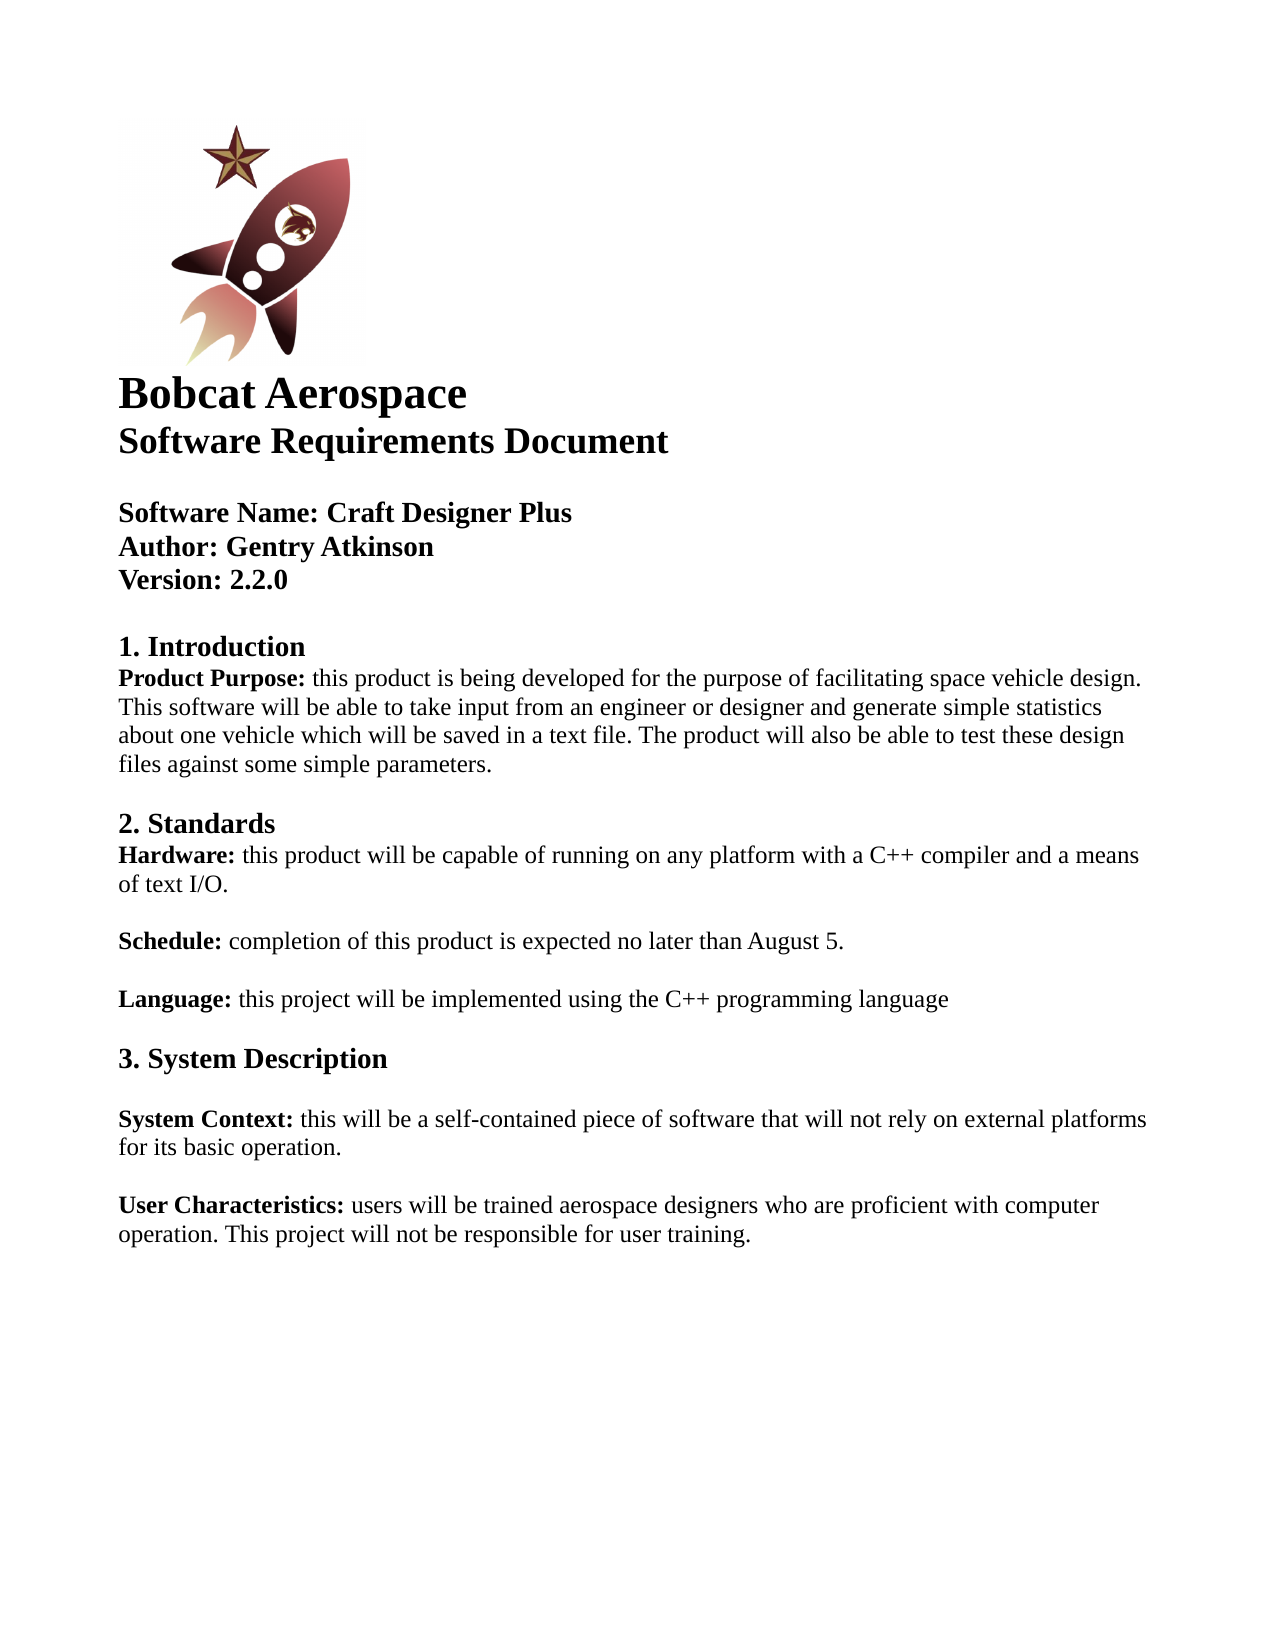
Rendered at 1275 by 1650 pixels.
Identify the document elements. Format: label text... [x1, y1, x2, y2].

text Software Name: Craft Designer Plus [118, 495, 1157, 529]
text User Characteristics: users will be trained aerospace designers who are proficient with computer operation. This project will not be responsible for user training. [118, 1190, 1157, 1247]
text System Context: this will be a self-contained piece of software that will not rely on external platforms for its basic operation. [118, 1104, 1157, 1161]
text Version: 2.2.0 [118, 562, 1157, 596]
text Software Requirements Document [118, 418, 1157, 462]
text Language: this project will be implemented using the C++ programming language [118, 984, 1157, 1013]
text 3. System Description [118, 1041, 1157, 1075]
text Author: Gentry Atkinson [118, 529, 1157, 562]
text Product Purpose: this product is being developed for the purpose of facilitating space vehicle design. This software will be able to take input from an engineer or designer and generate simple statistics about one vehicle which will be saved in a text file. The product will also be able to test these design files against some simple parameters. [118, 663, 1157, 778]
text Schedule: completion of this product is expected no later than August 5. [118, 926, 1157, 955]
text 1. Introduction [118, 629, 1157, 663]
text 2. Standards [118, 807, 1157, 840]
text Hardware: this product will be capable of running on any platform with a C++ compiler and a means of text I/O. [118, 840, 1157, 898]
text Bobcat Aerospace [118, 366, 1157, 418]
picture [118, 118, 366, 366]
